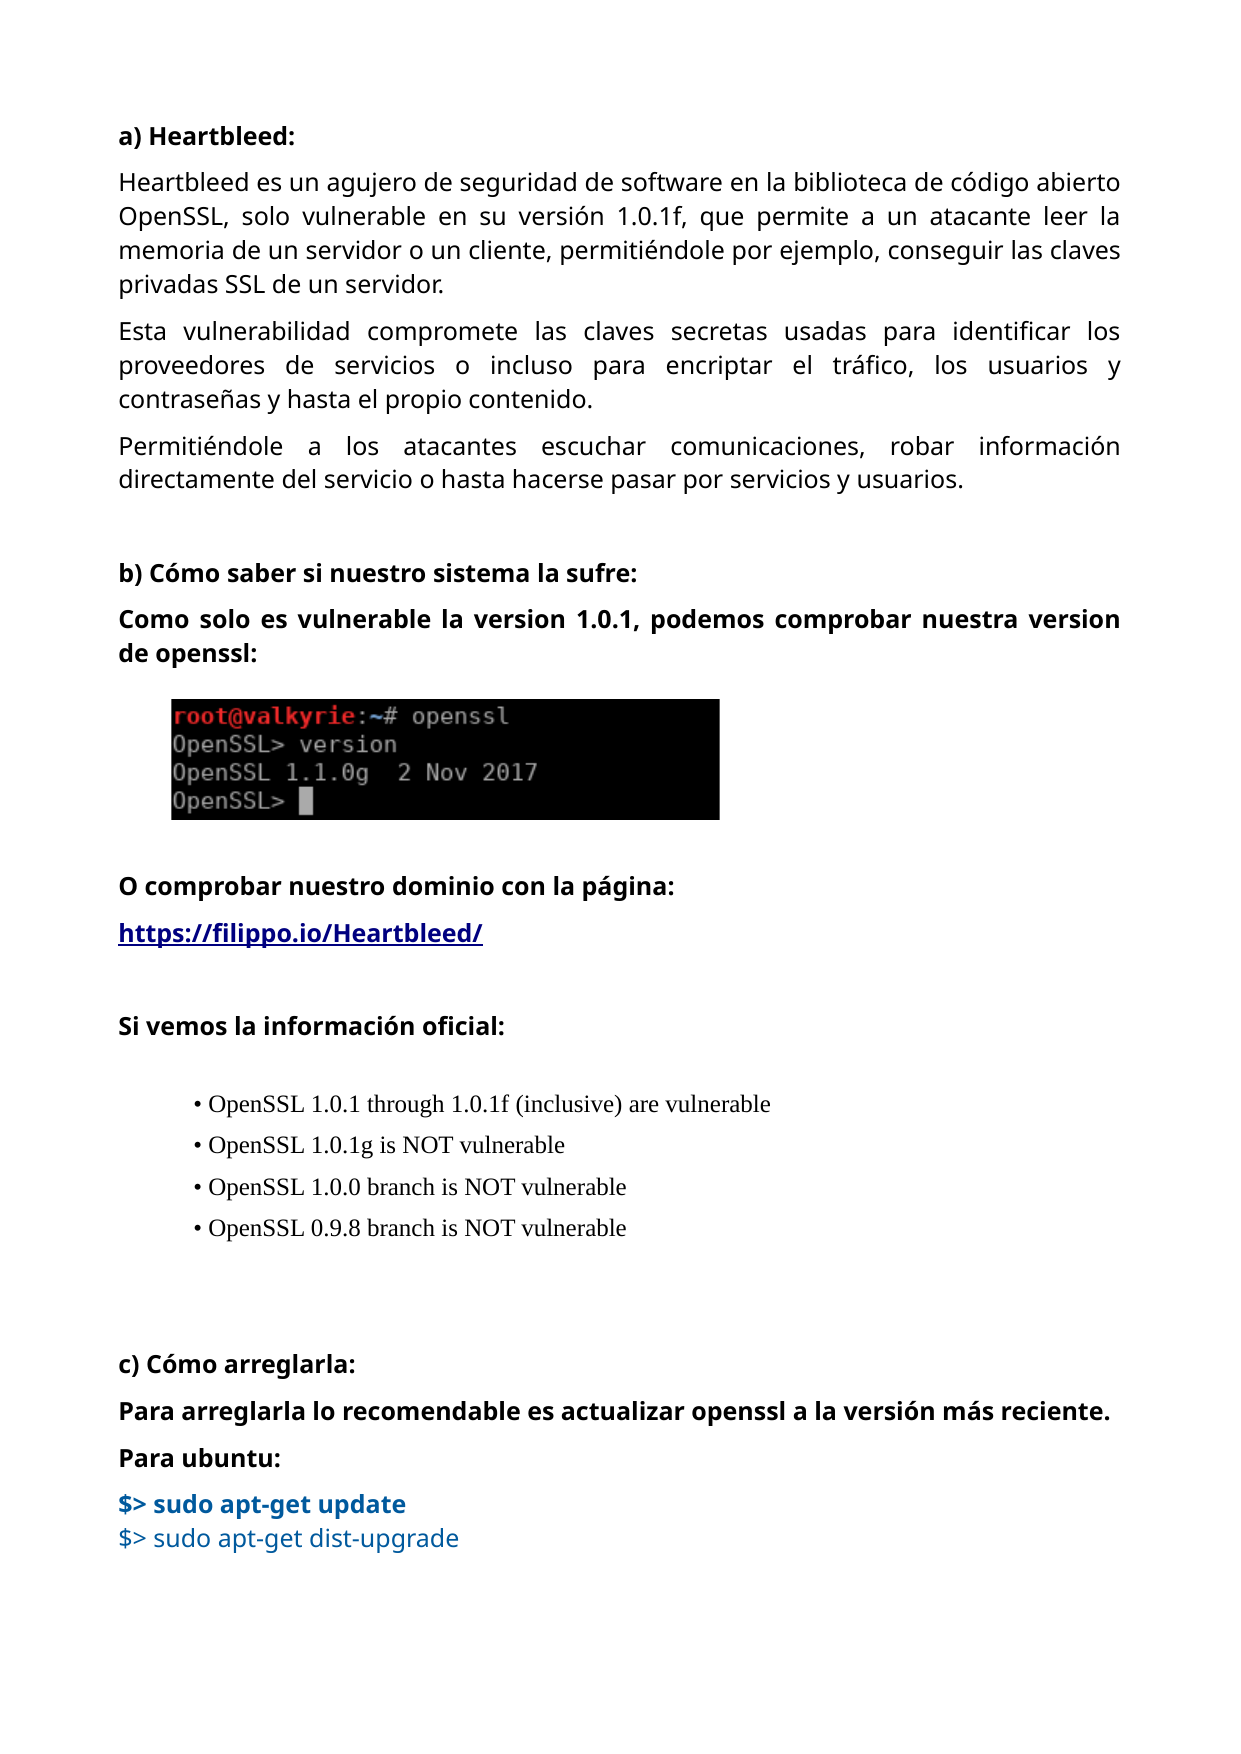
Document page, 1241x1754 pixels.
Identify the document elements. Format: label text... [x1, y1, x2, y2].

text • OpenSSL 1.0.1g is NOT vulnerable [193, 1130, 1122, 1159]
text $> sudo apt-get update [118, 1487, 1122, 1521]
text Para arreglarla lo recomendable es actualizar openssl a la versión más reciente. [118, 1394, 1122, 1428]
text a) Heartbleed: [118, 118, 1122, 152]
text O comprobar nuestro dominio con la página: [118, 869, 1122, 903]
text Como solo es vulnerable la version 1.0.1, podemos comprobar nuestra version de openssl: [118, 602, 1122, 670]
text Para ubuntu: [118, 1440, 1122, 1474]
picture [171, 699, 720, 820]
text Heartbleed es un agujero de seguridad de software en la biblioteca de código abierto OpenSSL, solo vulnerable en su versión 1.0.1f, que permite a un atacante leer la memoria de un servidor o un cliente, permitiéndole por ejemplo, conseguir las claves privadas SSL de un servidor. [118, 165, 1122, 301]
text Esta vulnerabilidad compromete las claves secretas usadas para identificar los proveedores de servicios o incluso para encriptar el tráfico, los usuarios y contraseñas y hasta el propio contenido. [118, 313, 1122, 416]
text b) Cómo saber si nuestro sistema la sufre: [118, 555, 1122, 589]
text c) Cómo arreglarla: [118, 1347, 1122, 1381]
text • OpenSSL 1.0.0 branch is NOT vulnerable [193, 1172, 1122, 1200]
text • OpenSSL 1.0.1 through 1.0.1f (inclusive) are vulnerable [193, 1089, 1122, 1118]
text https://filippo.io/Heartbleed/ [118, 915, 1122, 949]
text Permitiéndole a los atacantes escuchar comunicaciones, robar información directamente del servicio o hasta hacerse pasar por servicios y usuarios. [118, 428, 1122, 496]
text $> sudo apt-get dist-upgrade [118, 1521, 1122, 1555]
text • OpenSSL 0.9.8 branch is NOT vulnerable [193, 1213, 1122, 1242]
text Si vemos la información oficial: [118, 1008, 1122, 1042]
